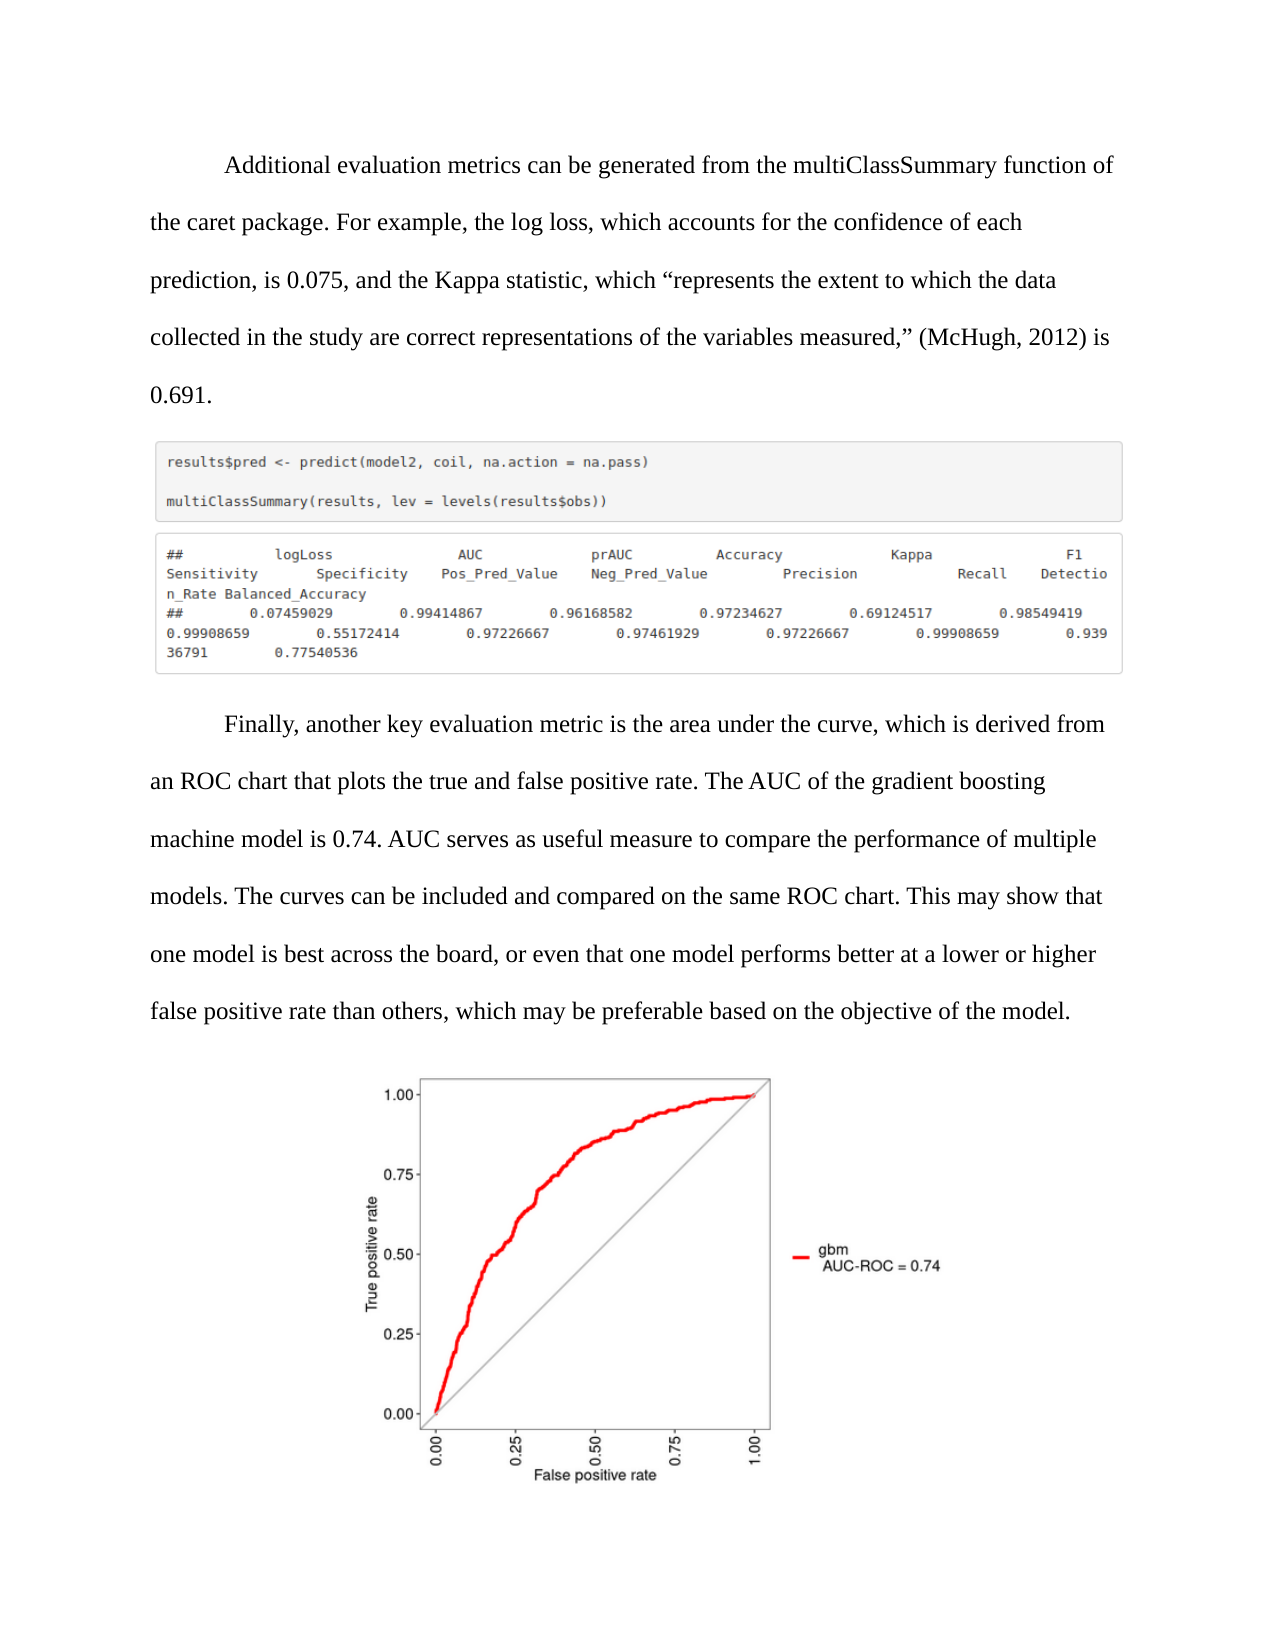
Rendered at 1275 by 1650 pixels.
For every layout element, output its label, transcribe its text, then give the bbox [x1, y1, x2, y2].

picture [150, 437, 1125, 681]
picture [318, 1053, 957, 1484]
text Finally, another key evaluation metric is the area under the curve, which is derived from an ROC chart that plots the true and false positive rate. The AUC of the gradient boosting machine model is 0.74. AUC serves as useful measure to compare the performance of multiple models. The curves can be included and compared on the same ROC chart. This may show that one model is best across the board, or even that one model performs better at a lower or higher false positive rate than others, which may be preferable based on the objective of the model. [150, 681, 1125, 1025]
text Additional evaluation metrics can be generated from the multiClassSummary function of the caret package. For example, the log loss, which accounts for the confidence of each prediction, is 0.075, and the Kappa statistic, which “represents the extent to which the data collected in the study are correct representations of the variables measured,” (McHugh, 2012) is 0.691. [150, 150, 1125, 409]
